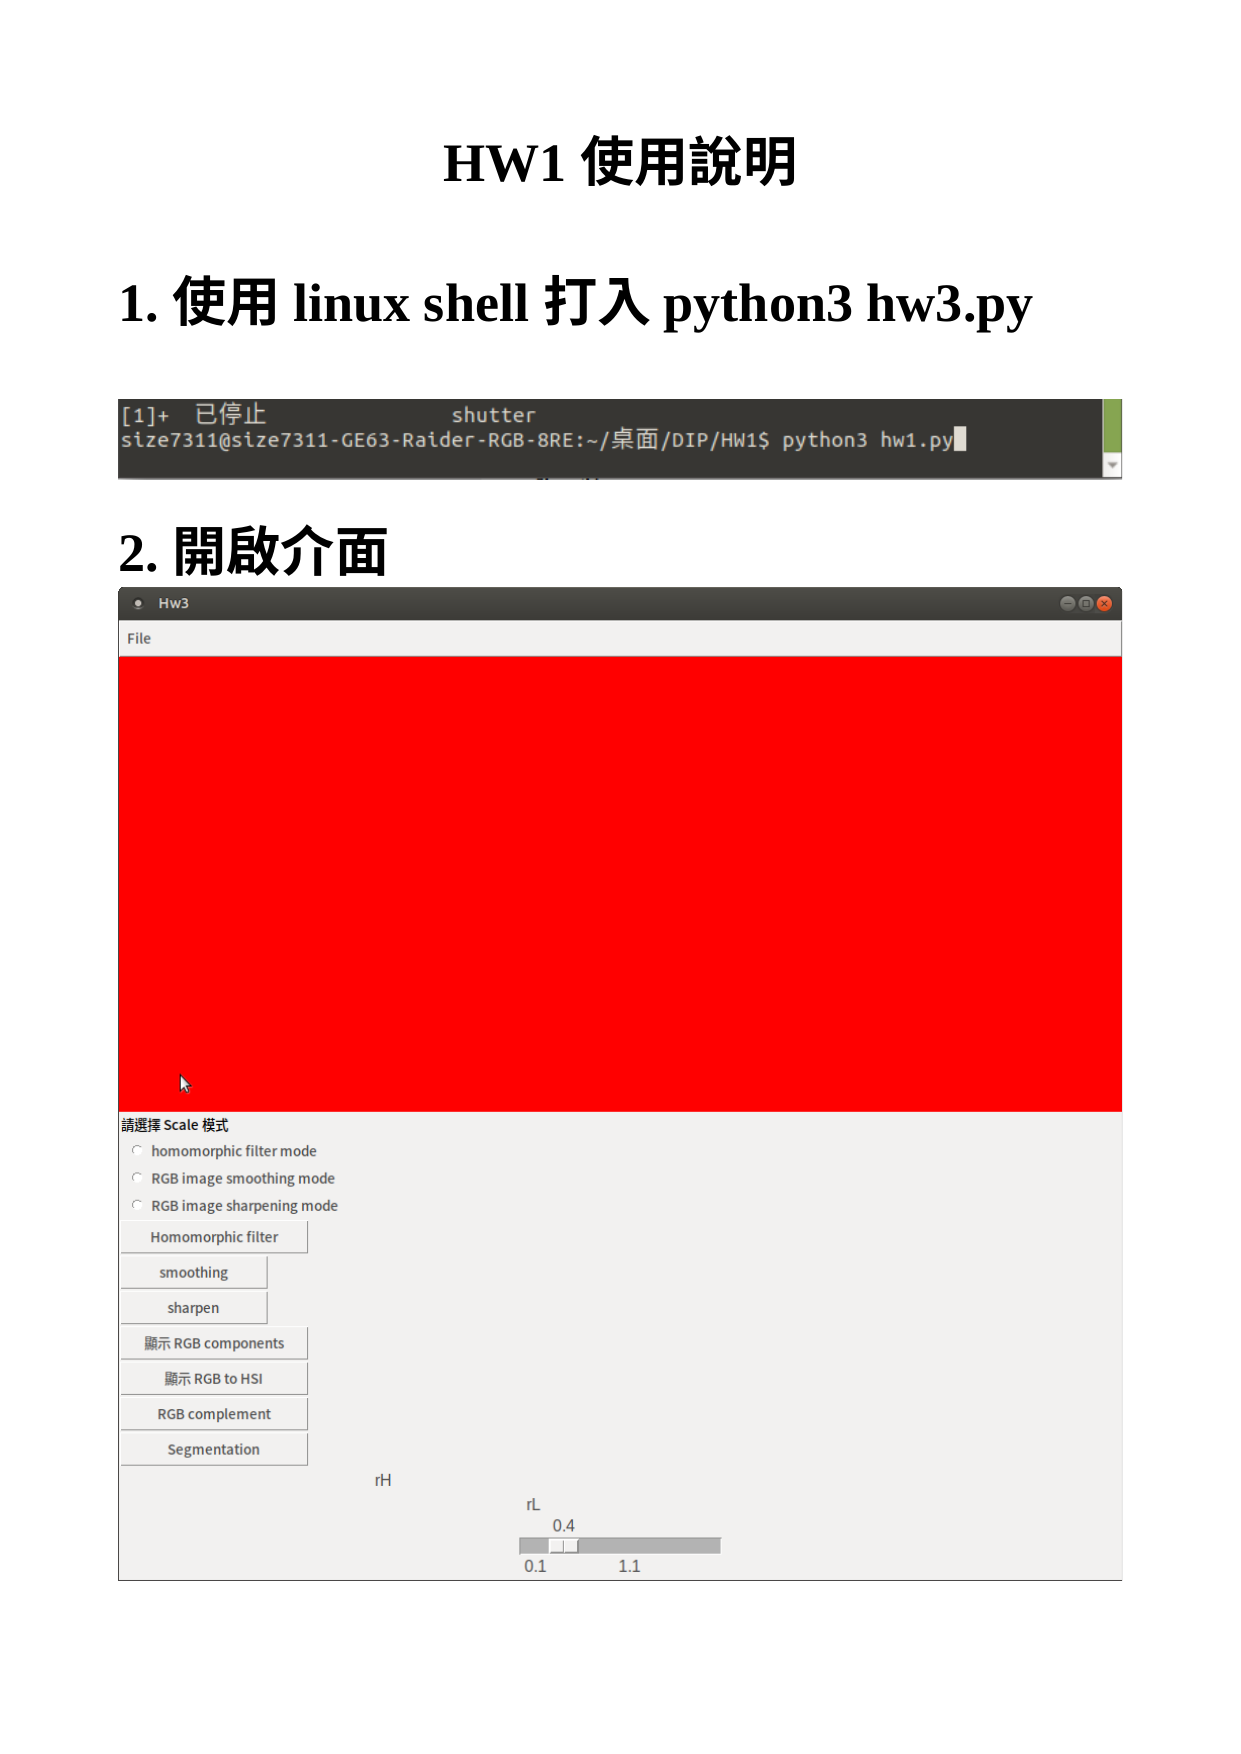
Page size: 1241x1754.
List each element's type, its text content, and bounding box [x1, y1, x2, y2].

text HW1 使用說明 [118, 118, 1122, 197]
text 1. 使用 linux shell 打入 python3 hw3.py [118, 259, 1122, 337]
text 2. 開啟介面 [118, 508, 1122, 587]
